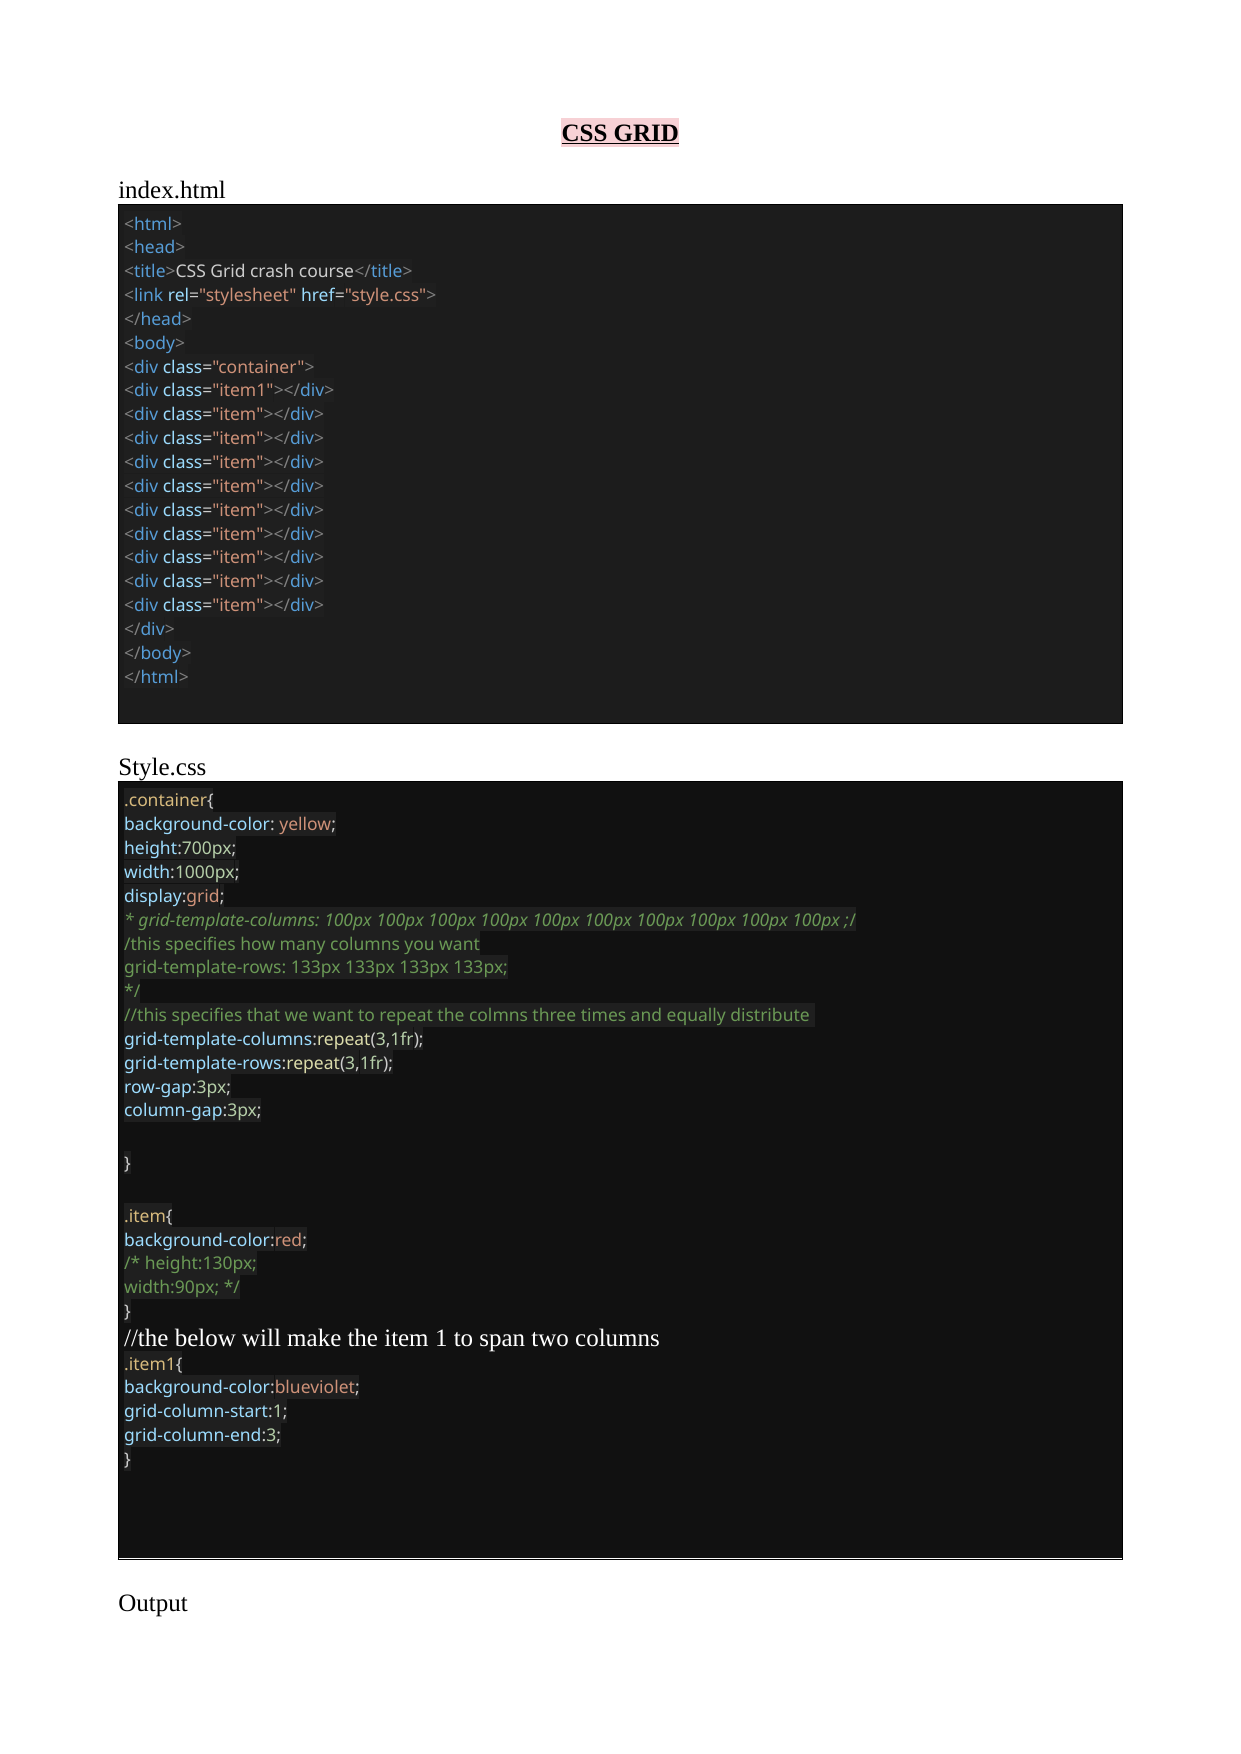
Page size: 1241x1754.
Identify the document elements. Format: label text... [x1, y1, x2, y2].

text CSS GRID [118, 118, 1122, 147]
text index.html [118, 176, 1122, 204]
table_header .container{ background-color: yellow; height:700px; width:1000px; display:grid; * grid-template-columns: 100px 100px 100px 100px 100px 100px 100px 100px 100px 100px ;/ /this specifies how many columns you want grid-template-rows: 133px 133px 133px 133px; */ //this specifies that we want to repeat the colmns three times and equally distribute grid-template-columns:repeat(3,1fr); grid-template-rows:repeat(3,1fr); row-gap:3px; column-gap:3px; } .item{ background-color:red; /* height:130px; width:90px; */ } //the below will make the item 1 to span two columns .item1{ background-color:blueviolet; grid-column-start:1; grid-column-end:3; } [119, 782, 1122, 1558]
text Style.css [118, 724, 1122, 781]
table_header <html> <head> <title>CSS Grid crash course</title> <link rel="stylesheet" href="style.css"> </head> <body> <div class="container"> <div class="item1"></div> <div class="item"></div> <div class="item"></div> <div class="item"></div> <div class="item"></div> <div class="item"></div> <div class="item"></div> <div class="item"></div> <div class="item"></div> <div class="item"></div> </div> </body> </html> [119, 205, 1122, 723]
text Output [118, 1560, 1122, 1617]
